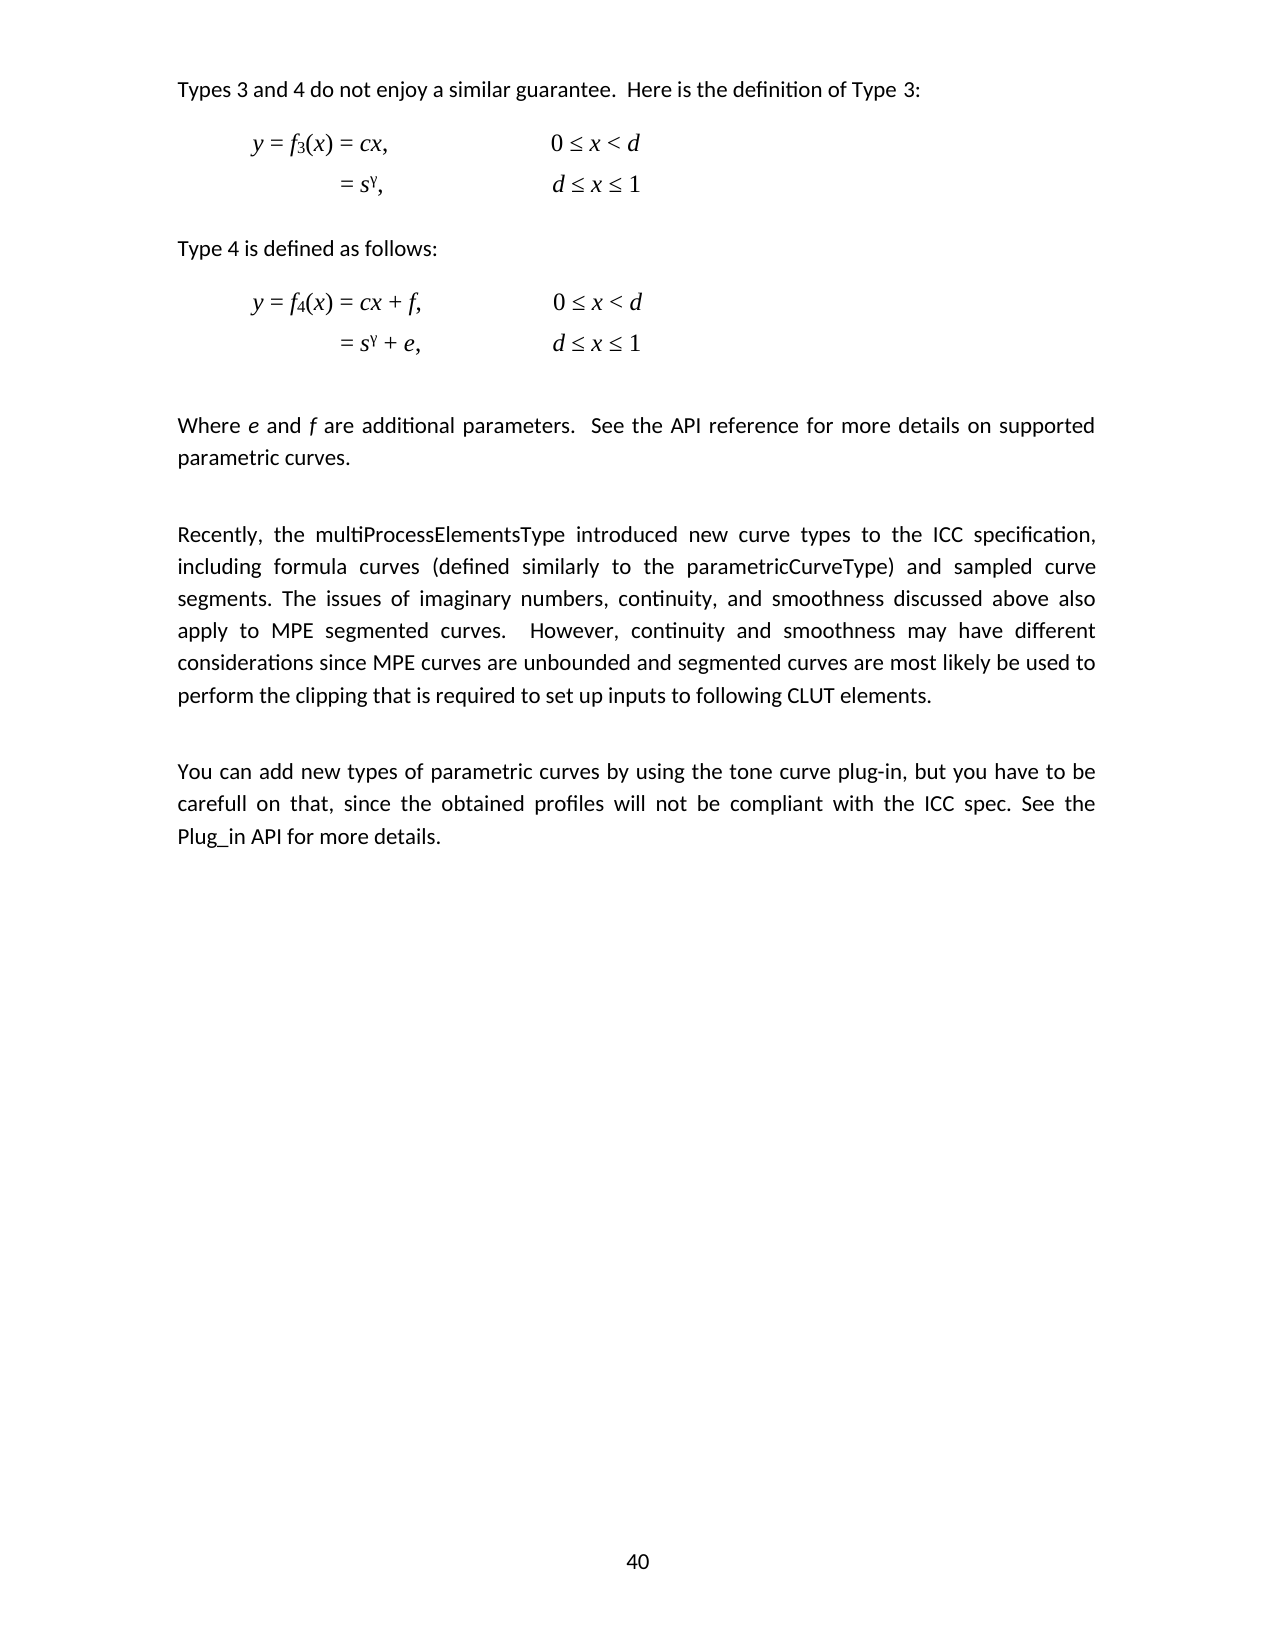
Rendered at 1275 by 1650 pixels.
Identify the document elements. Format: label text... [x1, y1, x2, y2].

text Types 3 and 4 do not enjoy a similar guarantee. Here is the definition of Type 3: [177, 75, 1098, 103]
text Type 4 is defined as follows: [177, 234, 1098, 262]
text Recently, the multiProcessElementsType introduced new curve types to the ICC specification, including formula curves (defined similarly to the parametricCurveType) and sampled curve segments. The issues of imaginary numbers, continuity, and smoothness discussed above also apply to MPE segmented curves. However, continuity and smoothness may have different considerations since MPE curves are unbounded and segmented curves are most likely be used to perform the clipping that is required to set up inputs to following CLUT elements. [177, 520, 1098, 709]
text You can add new types of parametric curves by using the tone curve plug-in, but you have to be carefull on that, since the obtained profiles will not be compliant with the ICC spec. See the Plug_in API for more details. [177, 757, 1098, 850]
text = sγ, d ≤ x ≤ 1 [177, 169, 1098, 198]
text = sγ + e, d ≤ x ≤ 1 [177, 328, 1098, 357]
text y = f4(x) = cx + f, 0 ≤ x < d [177, 287, 1098, 316]
text y = f3(x) = cx, 0 ≤ x < d [177, 128, 1098, 157]
text Where e and f are additional parameters. See the API reference for more details on supported parametric curves. [177, 411, 1098, 471]
